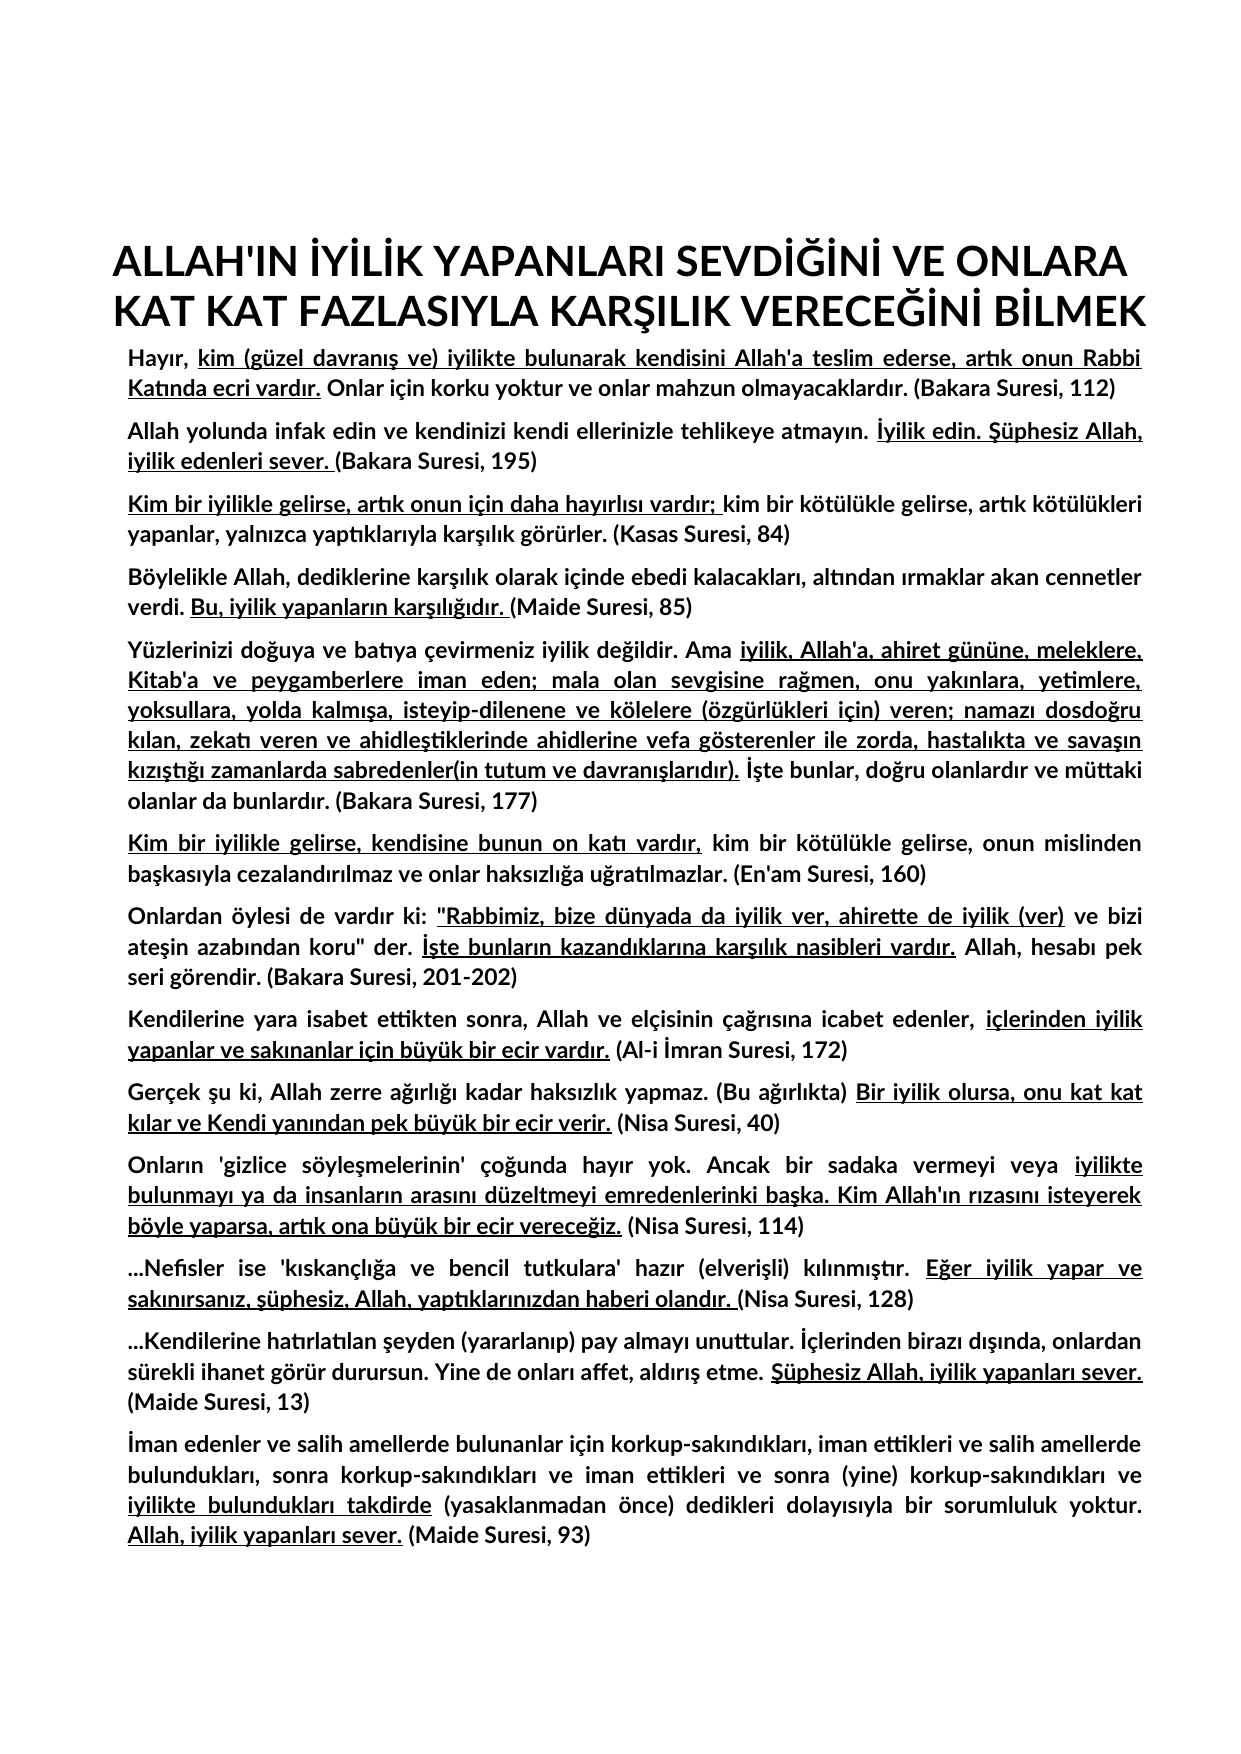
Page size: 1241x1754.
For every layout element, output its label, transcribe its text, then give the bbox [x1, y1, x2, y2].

text Böylelikle Allah, dediklerine karşılık olarak içinde ebedi kalacakları, altından ırmaklar akan cennetler verdi. Bu, iyilik yapanların karşılığıdır. (Maide Suresi, 85) [127, 562, 1143, 620]
text Allah yolunda infak edin ve kendinizi kendi ellerinizle tehlikeye atmayın. İyilik edin. Şüphesiz Allah, iyilik edenleri sever. (Bakara Suresi, 195) [127, 417, 1143, 474]
text Kim bir iyilikle gelirse, artık onun için daha hayırlısı vardır; kim bir kötülükle gelirse, artık kötülükleri yapanlar, yalnızca yaptıklarıyla karşılık görürler. (Kasas Suresi, 84) [127, 489, 1143, 547]
text Onların 'gizlice söyleşmelerinin' çoğunda hayır yok. Ancak bir sadaka vermeyi veya iyilikte bulunmayı ya da insanların arasını düzeltmeyi emredenlerinki başka. Kim Allah'ın rızasını isteyerek böyle yaparsa, artık ona büyük bir ecir vereceğiz. (Nisa Suresi, 114) [127, 1151, 1143, 1239]
text ...Kendilerine hatırlatılan şeyden (yararlanıp) pay almayı unuttular. İçlerinden birazı dışında, onlardan sürekli ihanet görür durursun. Yine de onları affet, aldırış etme. Şüphesiz Allah, iyilik yapanları sever. (Maide Suresi, 13) [127, 1327, 1143, 1415]
text kılan, zekatı veren ve ahidleştiklerinde ahidlerine vefa gösterenler ile zorda, hastalıkta ve savaşın [127, 721, 1143, 750]
text Yüzlerinizi doğuya ve batıya çevirmeniz iyilik değildir. Ama iyilik, Allah'a, ahiret gününe, meleklere, Kitab'a ve peygamberlere iman eden; mala olan sevgisine rağmen, onu yakınlara, yetimlere, yoksullara, yolda kalmışa, isteyip-dilenene ve kölelere (özgürlükleri için) veren; namazı dosdoğru [127, 635, 1143, 720]
text Kim bir iyilikle gelirse, kendisine bunun on katı vardır, kim bir kötülükle gelirse, onun mislinden başkasıyla cezalandırılmaz ve onlar haksızlığa uğratılmazlar. (En'am Suresi, 160) [127, 829, 1143, 887]
text Hayır, kim (güzel davranış ve) iyilikte bulunarak kendisini Allah'a teslim ederse, artık onun Rabbi Katında ecri vardır. Onlar için korku yoktur ve onlar mahzun olmayacaklardır. (Bakara Suresi, 112) [127, 344, 1143, 401]
text ...Nefisler ise 'kıskançlığa ve bencil tutkulara' hazır (elverişli) kılınmıştır. Eğer iyilik yapar ve sakınırsanız, şüphesiz, Allah, yaptıklarınızdan haberi olandır. (Nisa Suresi, 128) [127, 1254, 1143, 1312]
text İman edenler ve salih amellerde bulunanlar için korkup-sakındıkları, iman ettikleri ve salih amellerde bulundukları, sonra korkup-sakındıkları ve iman ettikleri ve sonra (yine) korkup-sakındıkları ve iyilikte bulundukları takdirde (yasaklanmadan önce) dedikleri dolayısıyla bir sorumluluk yoktur. Allah, iyilik yapanları sever. (Maide Suresi, 93) [127, 1430, 1143, 1548]
text Kendilerine yara isabet ettikten sonra, Allah ve elçisinin çağrısına icabet edenler, içlerinden iyilik yapanlar ve sakınanlar için büyük bir ecir vardır. (Al-i İmran Suresi, 172) [127, 1005, 1143, 1063]
subtitle ALLAH'IN İYİLİK YAPANLARI SEVDİĞİNİ VE ONLARA KAT KAT FAZLASIYLA KARŞILIK VERECEĞİNİ BİLMEK [112, 235, 1165, 335]
text kızıştığı zamanlarda sabredenler(in tutum ve davranışlarıdır). İşte bunlar, doğru olanlardır ve müttaki olanlar da bunlardır. (Bakara Suresi, 177) [127, 751, 1143, 814]
text Gerçek şu ki, Allah zerre ağırlığı kadar haksızlık yapmaz. (Bu ağırlıkta) Bir iyilik olursa, onu kat kat kılar ve Kendi yanından pek büyük bir ecir verir. (Nisa Suresi, 40) [127, 1078, 1143, 1136]
text Onlardan öylesi de vardır ki: "Rabbimiz, bize dünyada da iyilik ver, ahirette de iyilik (ver) ve bizi ateşin azabından koru" der. İşte bunların kazandıklarına karşılık nasibleri vardır. Allah, hesabı pek seri görendir. (Bakara Suresi, 201-202) [127, 902, 1143, 990]
